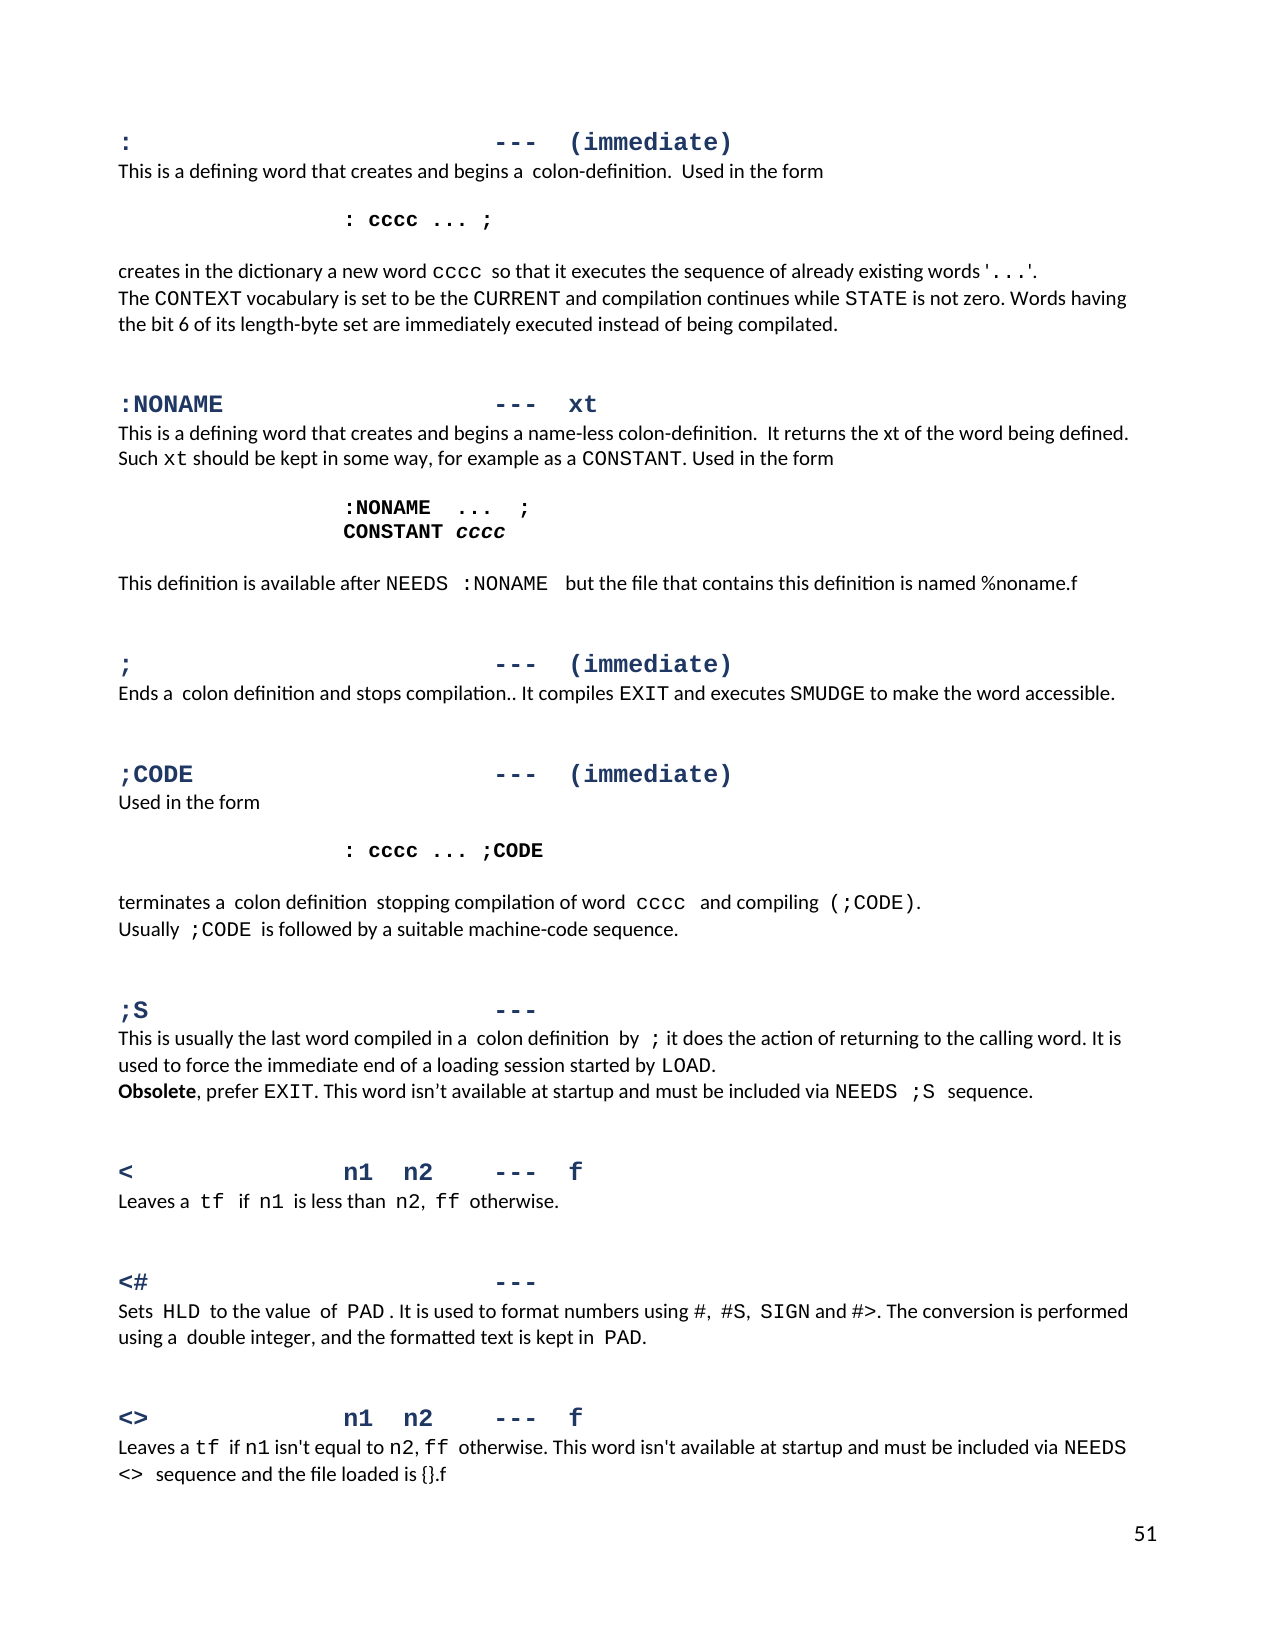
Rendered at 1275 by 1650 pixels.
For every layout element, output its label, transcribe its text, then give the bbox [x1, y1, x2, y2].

text Obsolete, prefer EXIT. This word isn’t available at startup and must be included via NEEDS ;S sequence. [118, 1078, 1157, 1105]
text This is usually the last word compiled in a colon definition by ; it does the action of returning to the calling word. It is used to force the immediate end of a loading session started by LOAD. [118, 1026, 1157, 1078]
subtitle ; --- (immediate) [118, 651, 1157, 680]
subtitle <# --- [118, 1270, 1157, 1298]
text This is a defining word that creates and begins a colon-definition. Used in the form [118, 158, 1157, 184]
subtitle ;CODE --- (immediate) [118, 761, 1157, 789]
text This definition is available after NEEDS :NONAME but the file that contains this definition is named %noname.f [118, 570, 1157, 596]
subtitle <> n1 n2 --- f [118, 1406, 1157, 1434]
text : cccc ... ;CODE [118, 840, 1157, 864]
text : cccc ... ; [118, 209, 1157, 233]
subtitle < n1 n2 --- f [118, 1160, 1157, 1188]
subtitle :NONAME --- xt [118, 392, 1157, 420]
text Usually ;CODE is followed by a suitable machine-code sequence. [118, 916, 1157, 942]
text Used in the form [118, 789, 1157, 815]
text Leaves a tf if n1 isn't equal to n2, ff otherwise. This word isn't available at startup and must be included via NEEDS <> sequence and the file loaded is {}.f [118, 1434, 1157, 1487]
text This is a defining word that creates and begins a name-less colon-definition. It returns the xt of the word being defined. Such xt should be kept in some way, for example as a CONSTANT. Used in the form [118, 420, 1157, 472]
text terminates a colon definition stopping compilation of word cccc and compiling (;CODE). [118, 889, 1157, 916]
subtitle ;S --- [118, 997, 1157, 1026]
text Ends a colon definition and stops compilation.. It compiles EXIT and executes SMUDGE to make the word accessible. [118, 680, 1157, 706]
text creates in the dictionary a new word cccc so that it executes the sequence of already existing words '...'. [118, 258, 1157, 285]
text CONSTANT cccc [118, 521, 1157, 544]
text Sets HLD to the value of PAD . It is used to format numbers using #, #S, SIGN and #>. The conversion is performed using a double integer, and the formatted text is kept in PAD. [118, 1298, 1157, 1351]
text The CONTEXT vocabulary is set to be the CURRENT and compilation continues while STATE is not zero. Words having the bit 6 of its length-byte set are immediately executed instead of being compilated. [118, 285, 1157, 337]
text :NONAME ... ; [118, 497, 1157, 521]
subtitle : --- (immediate) [118, 130, 1157, 158]
text Leaves a tf if n1 is less than n2, ff otherwise. [118, 1188, 1157, 1215]
